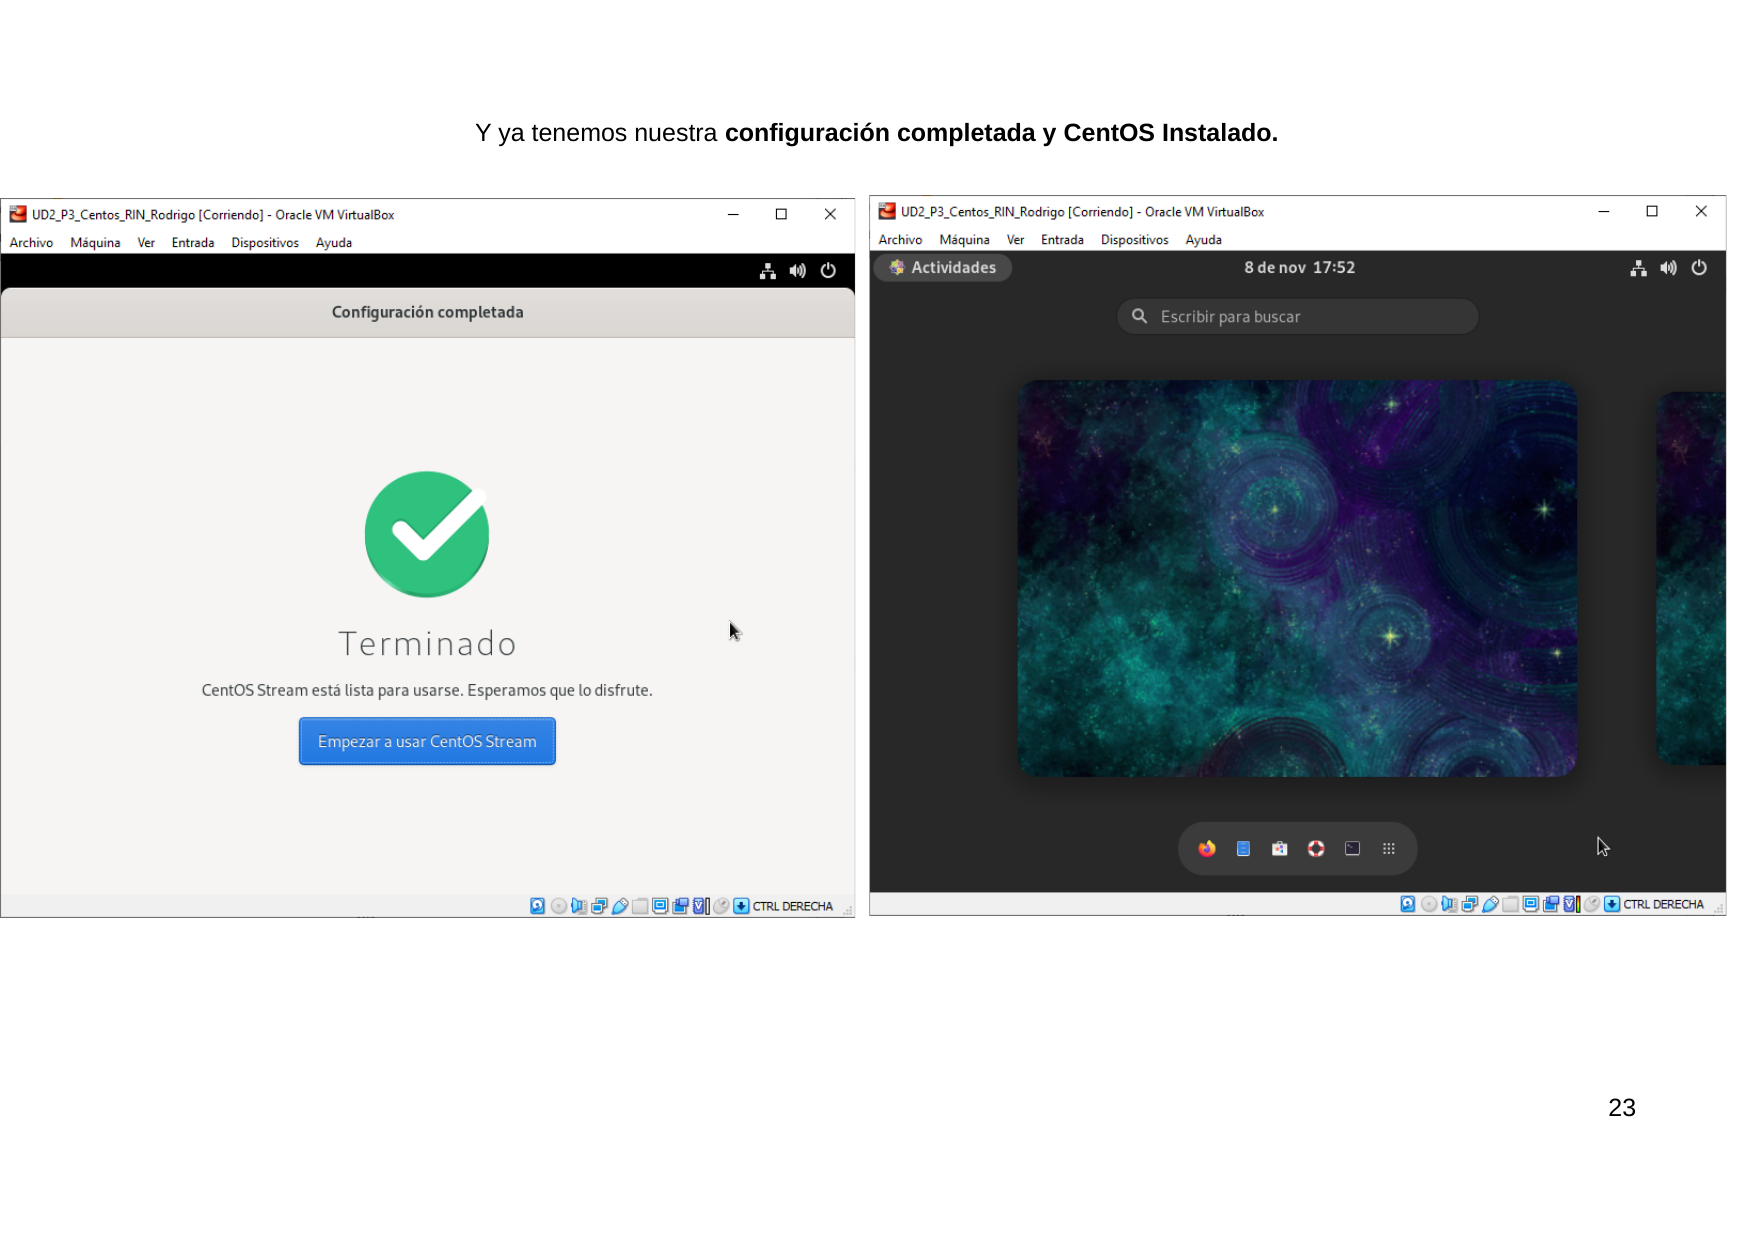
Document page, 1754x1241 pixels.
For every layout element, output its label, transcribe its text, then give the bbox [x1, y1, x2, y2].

picture [869, 195, 1727, 916]
text Y ya tenemos nuestra configuración completada y CentOS Instalado. [118, 118, 1636, 147]
picture [0, 198, 855, 918]
